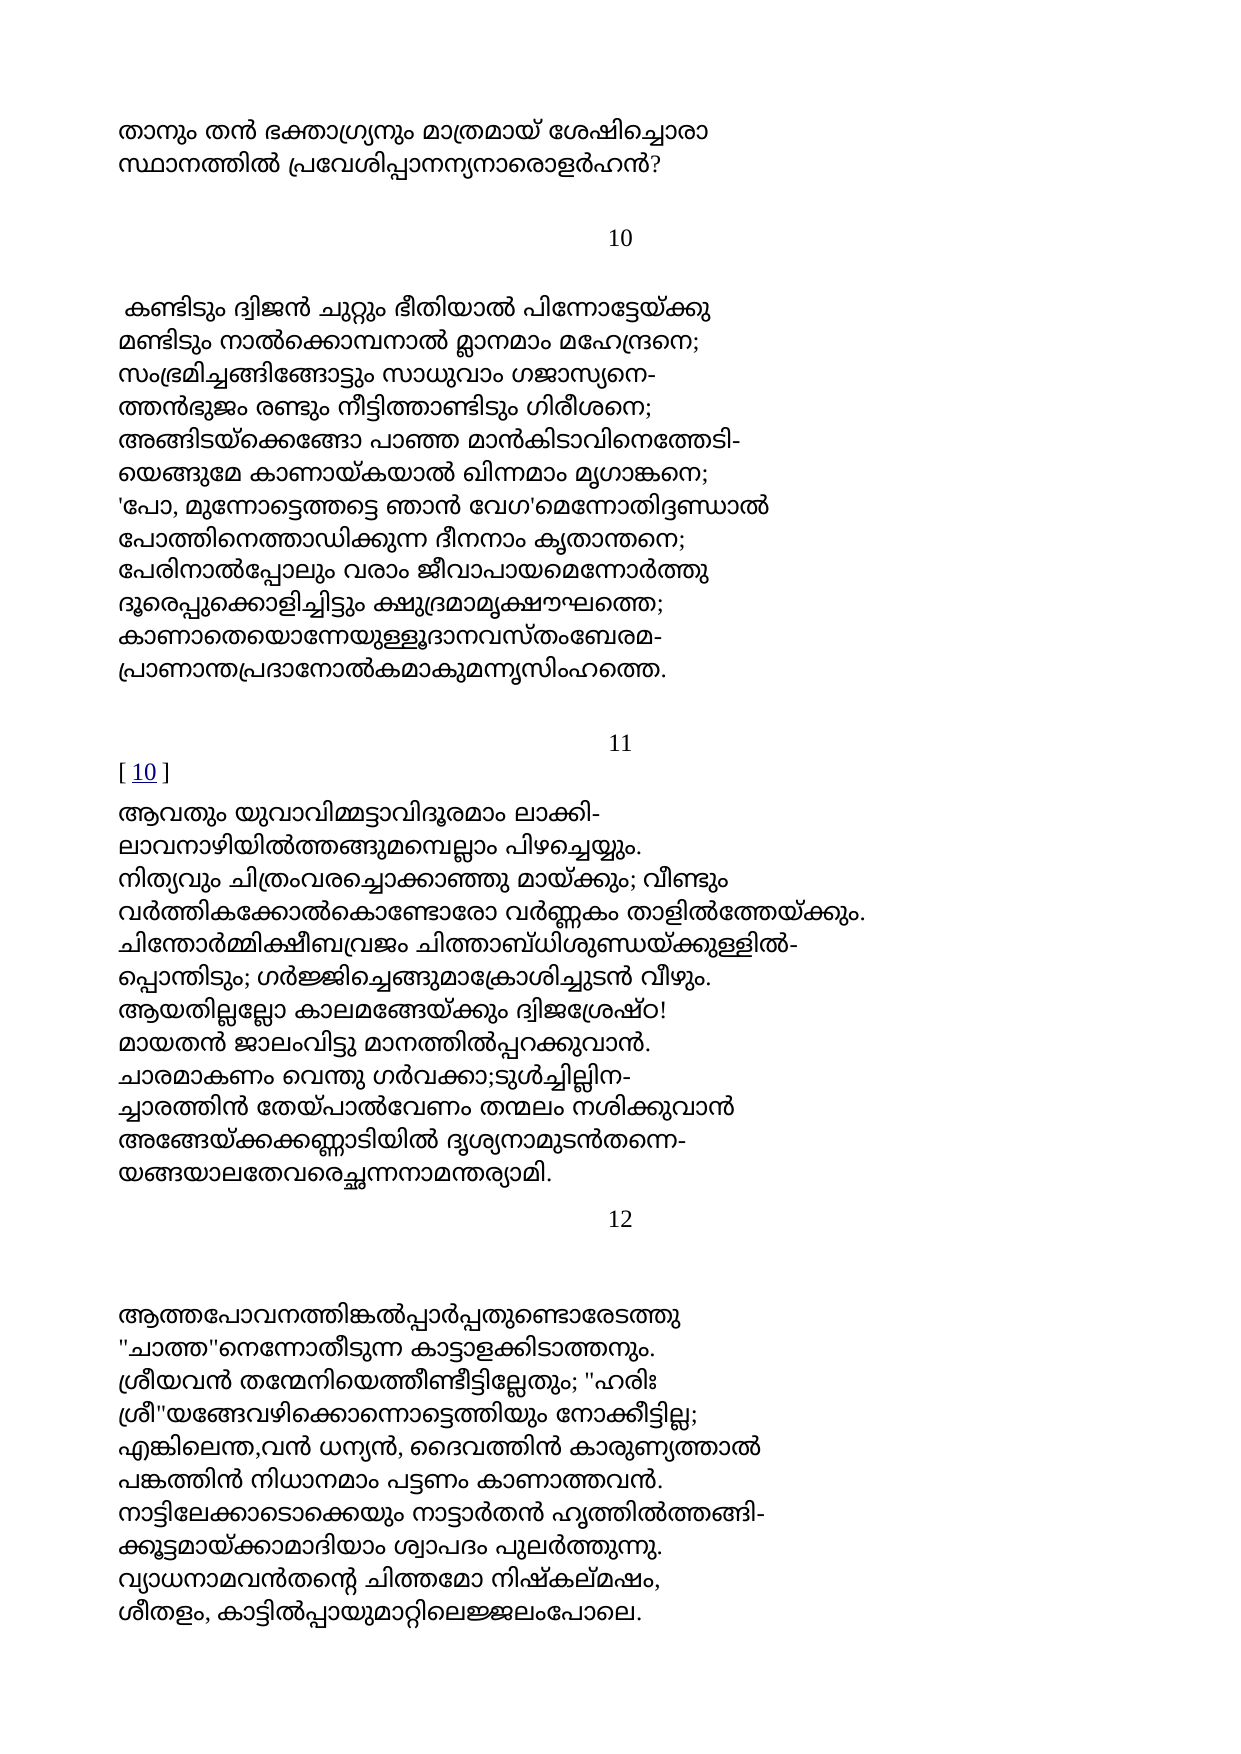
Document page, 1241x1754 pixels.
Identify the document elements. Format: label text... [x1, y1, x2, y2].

text താനും തൻ ഭക്താഗ്ര്യനും മാത്രമായ് ശേഷിച്ചൊരാ സ്ഥാനത്തിൽ പ്രവേശിപ്പാനന്യനാരൊളർഹൻ? [118, 118, 1122, 182]
text 11 [118, 728, 1122, 757]
text [ 10 ] [118, 757, 1122, 785]
text ആത്തപോവനത്തിങ്കൽപ്പാർപ്പതുണ്ടൊരേടത്തു "ചാത്ത"നെന്നോതീടുന്ന കാട്ടാളക്കിടാത്തനും. ശ്രീയവൻ തന്മേനിയെത്തീണ്ടീട്ടില്ലേതും; "ഹരിഃ ശ്രീ"യങ്ങേവഴിക്കൊന്നൊട്ടെത്തിയും നോക്കീട്ടില്ല; എങ്കിലെന്ത,വൻ ധന്യൻ, ദൈവത്തിൻ കാരുണ്യത്താൽ പങ്കത്തിൻ നിധാനമാം പട്ടണം കാണാത്തവൻ. നാട്ടിലേക്കാടൊക്കെയും നാട്ടാർതൻ ഹൃത്തിൽത്തങ്ങി- ക്കൂട്ടമായ്ക്കാമാദിയാം ശ്വാപദം പുലർത്തുന്നു. വ്യാധനാമവൻതന്റെ ചിത്തമോ നിഷ്കല്മഷം, ശീതളം, കാട്ടിൽപ്പായുമാറ്റിലെജ്ജലംപോലെ. [118, 1245, 1122, 1630]
text ആവതും യുവാവിമ്മട്ടാവിദൂരമാം ലാക്കി- ലാവനാഴിയിൽത്തങ്ങുമമ്പെല്ലാം പിഴച്ചെയ്യും. നിത്യവും ചിത്രംവരച്ചൊക്കാഞ്ഞു മായ്ക്കും; വീണ്ടും വർത്തികക്കോൽകൊണ്ടോരോ വർണ്ണകം താളിൽത്തേയ്ക്കും. ചിന്തോർമ്മിക്ഷീബവ്രജം ചിത്താബ്ധിശുണ്ഡയ്ക്കുള്ളിൽ- പ്പൊന്തിടും; ഗർജ്ജിച്ചെങ്ങുമാക്രോശിച്ചുടൻ വീഴും. ആയതില്ലല്ലോ കാലമങ്ങേയ്ക്കും ദ്വിജശ്രേഷ്ഠ! മായതൻ ജാലംവിട്ടു മാനത്തിൽപ്പറക്കുവാൻ. ചാരമാകണം വെന്തു ഗർവക്കാ;ടുൾച്ചില്ലിന- ച്ചാരത്തിൻ തേയ്പാൽ‌വേണം തന്മലം നശിക്കുവാൻ അങ്ങേയ്ക്കക്കണ്ണാടിയിൽ ദൃശ്യനാമുടൻതന്നെ- യങ്ങയാലതേവരെച്ഛന്നനാമന്തര്യാമി. [118, 798, 1122, 1191]
text 12 [118, 1204, 1122, 1232]
text കണ്ടിടും ദ്വിജൻ ചുറ്റും ഭീതിയാൽ പിന്നോട്ടേയ്ക്കു മണ്ടിടും നാൽക്കൊമ്പനാൽ മ്ലാനമാം മഹേന്ദ്രനെ; സംഭ്രമിച്ചങ്ങിങ്ങോട്ടും സാധുവാം ഗജാസ്യനെ- ത്തൻഭുജം രണ്ടും നീട്ടിത്താണ്ടിടും ഗിരീശനെ; അങ്ങിടയ്ക്കെങ്ങോ പാഞ്ഞ മാൻകിടാവിനെത്തേടി- യെങ്ങുമേ കാണായ്കയാൽ ഖിന്നമാം മൃഗാങ്കനെ; 'പോ, മുന്നോട്ടെത്തട്ടെ ഞാൻ വേഗ'മെന്നോതിദ്ദണ്ഡാൽ പോത്തിനെത്താഡിക്കുന്ന ദീനനാം കൃതാന്തനെ; പേരിനാൽപ്പോലും വരാം ജീവാപായമെന്നോർത്തു ദൂരെപ്പുക്കൊളിച്ചിട്ടും ക്ഷുദ്രമാമൃക്ഷൗഘത്തെ; കാണാതെയൊന്നേയുള്ളൂദാനവസ്തംബേരമ- പ്രാണാന്തപ്രദാനോൽകമാകുമന്നൃസിംഹത്തെ. [118, 265, 1122, 687]
text ‌ [118, 195, 1122, 223]
text ‌ [118, 699, 1122, 728]
text 10 [118, 223, 1122, 252]
